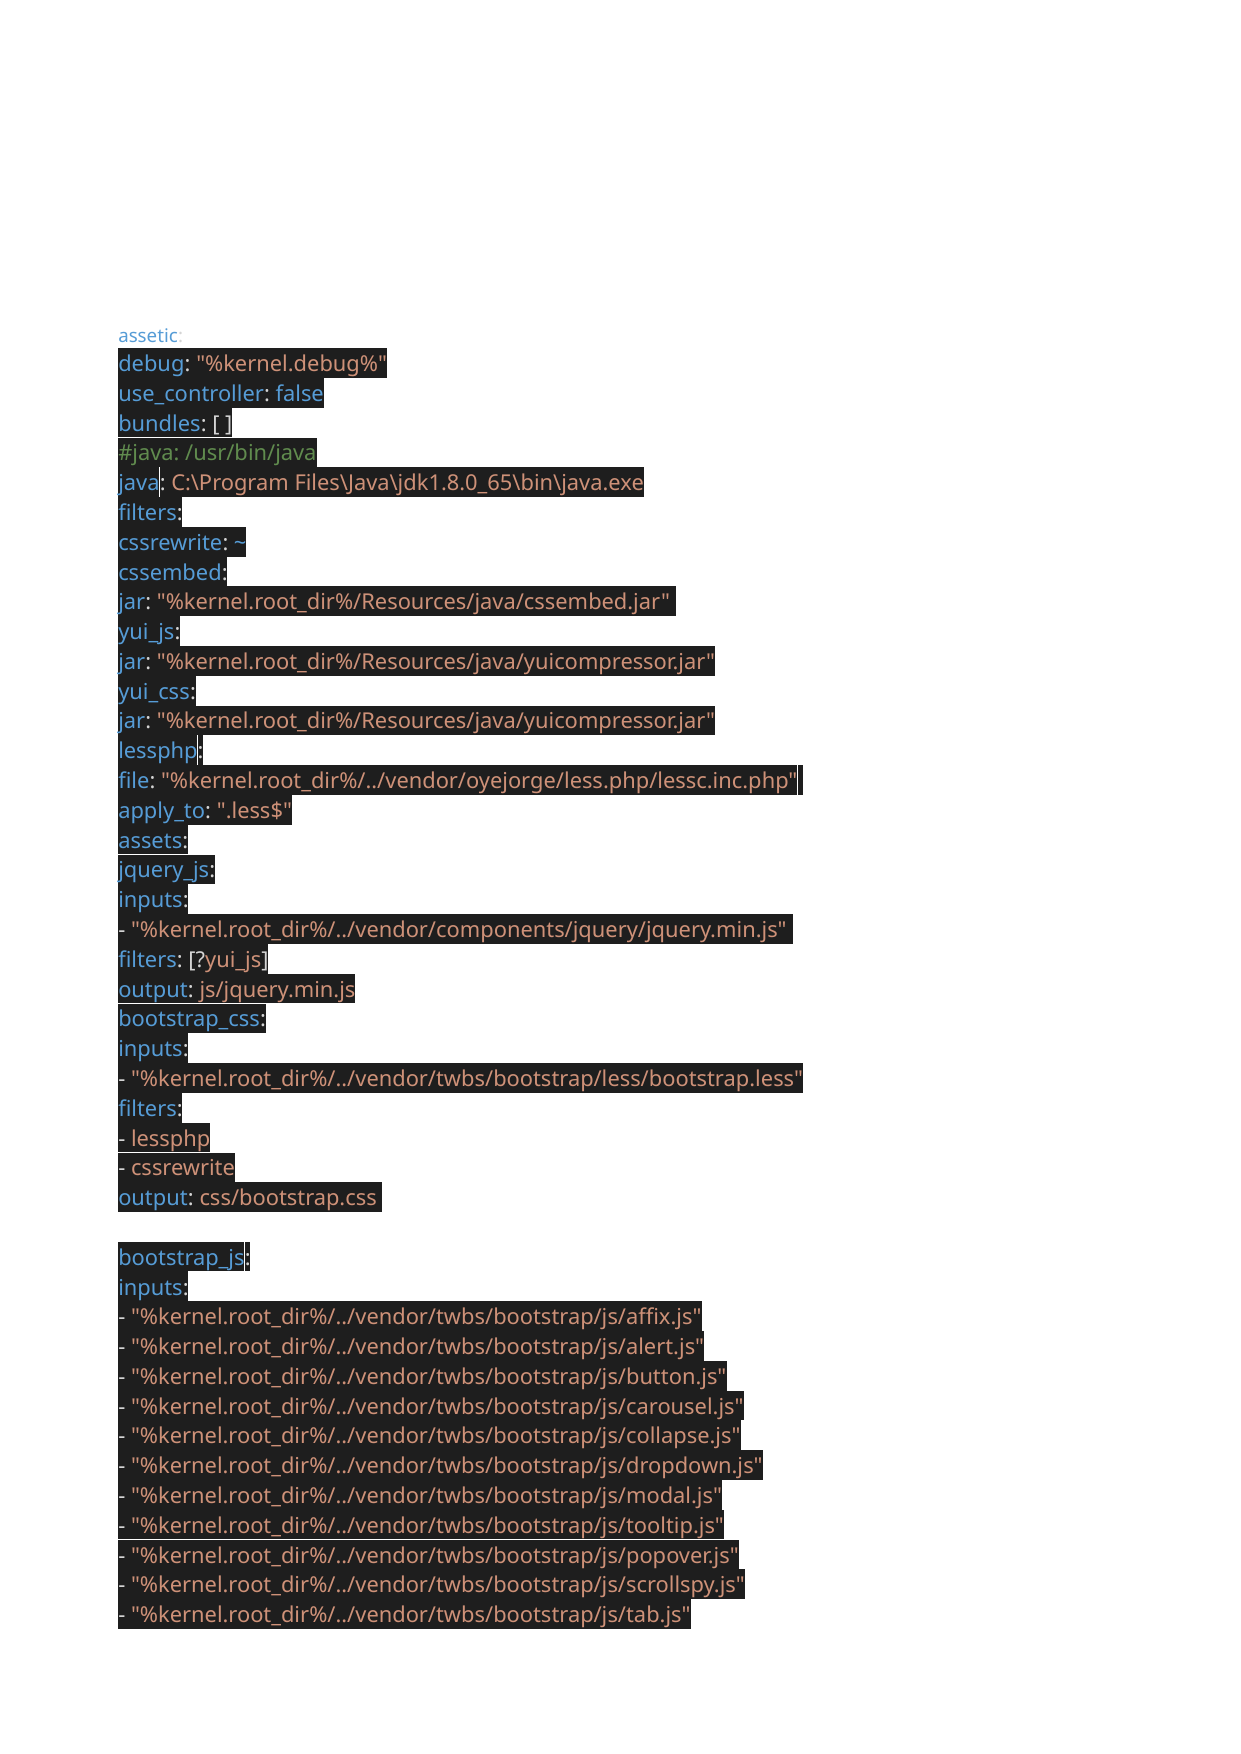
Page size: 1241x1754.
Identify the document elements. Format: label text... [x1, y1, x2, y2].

text - "%kernel.root_dir%/../vendor/twbs/bootstrap/js/alert.js" [118, 1331, 1122, 1361]
text filters: [118, 1093, 1122, 1123]
text inputs: [118, 1271, 1122, 1301]
text - "%kernel.root_dir%/../vendor/twbs/bootstrap/js/popover.js" [118, 1539, 1122, 1569]
text output: js/jquery.min.js [118, 974, 1122, 1003]
text - cssrewrite [118, 1152, 1122, 1182]
text inputs: [118, 884, 1122, 914]
text - "%kernel.root_dir%/../vendor/twbs/bootstrap/js/tooltip.js" [118, 1510, 1122, 1539]
text assetic: [118, 322, 1122, 348]
text lessphp: [118, 735, 1122, 765]
text - "%kernel.root_dir%/../vendor/components/jquery/jquery.min.js" [118, 914, 1122, 944]
text - "%kernel.root_dir%/../vendor/twbs/bootstrap/js/carousel.js" [118, 1391, 1122, 1420]
text bootstrap_js: [118, 1242, 1122, 1271]
text - "%kernel.root_dir%/../vendor/twbs/bootstrap/less/bootstrap.less" [118, 1063, 1122, 1093]
text cssembed: [118, 557, 1122, 586]
text jar: "%kernel.root_dir%/Resources/java/yuicompressor.jar" [118, 646, 1122, 676]
text - "%kernel.root_dir%/../vendor/twbs/bootstrap/js/tab.js" [118, 1599, 1122, 1629]
text - "%kernel.root_dir%/../vendor/twbs/bootstrap/js/dropdown.js" [118, 1450, 1122, 1480]
text jar: "%kernel.root_dir%/Resources/java/yuicompressor.jar" [118, 706, 1122, 735]
text filters: [118, 497, 1122, 527]
text yui_js: [118, 616, 1122, 646]
text apply_to: ".less$" [118, 795, 1122, 825]
text jquery_js: [118, 854, 1122, 884]
text bundles: [ ] [118, 408, 1122, 437]
text output: css/bootstrap.css [118, 1182, 1122, 1212]
text debug: "%kernel.debug%" [118, 348, 1122, 378]
text jar: "%kernel.root_dir%/Resources/java/cssembed.jar" [118, 586, 1122, 616]
text bootstrap_css: [118, 1003, 1122, 1033]
text java: C:\Program Files\Java\jdk1.8.0_65\bin\java.exe [118, 467, 1122, 497]
text - "%kernel.root_dir%/../vendor/twbs/bootstrap/js/affix.js" [118, 1301, 1122, 1331]
text yui_css: [118, 676, 1122, 706]
text - "%kernel.root_dir%/../vendor/twbs/bootstrap/js/modal.js" [118, 1480, 1122, 1510]
text assets: [118, 825, 1122, 854]
text filters: [?yui_js] [118, 944, 1122, 974]
text #java: /usr/bin/java [118, 437, 1122, 467]
text - "%kernel.root_dir%/../vendor/twbs/bootstrap/js/collapse.js" [118, 1420, 1122, 1450]
text - lessphp [118, 1123, 1122, 1152]
text cssrewrite: ~ [118, 527, 1122, 557]
text - "%kernel.root_dir%/../vendor/twbs/bootstrap/js/button.js" [118, 1361, 1122, 1391]
text use_controller: false [118, 378, 1122, 408]
text - "%kernel.root_dir%/../vendor/twbs/bootstrap/js/scrollspy.js" [118, 1569, 1122, 1599]
text file: "%kernel.root_dir%/../vendor/oyejorge/less.php/lessc.inc.php" [118, 765, 1122, 795]
text inputs: [118, 1033, 1122, 1063]
